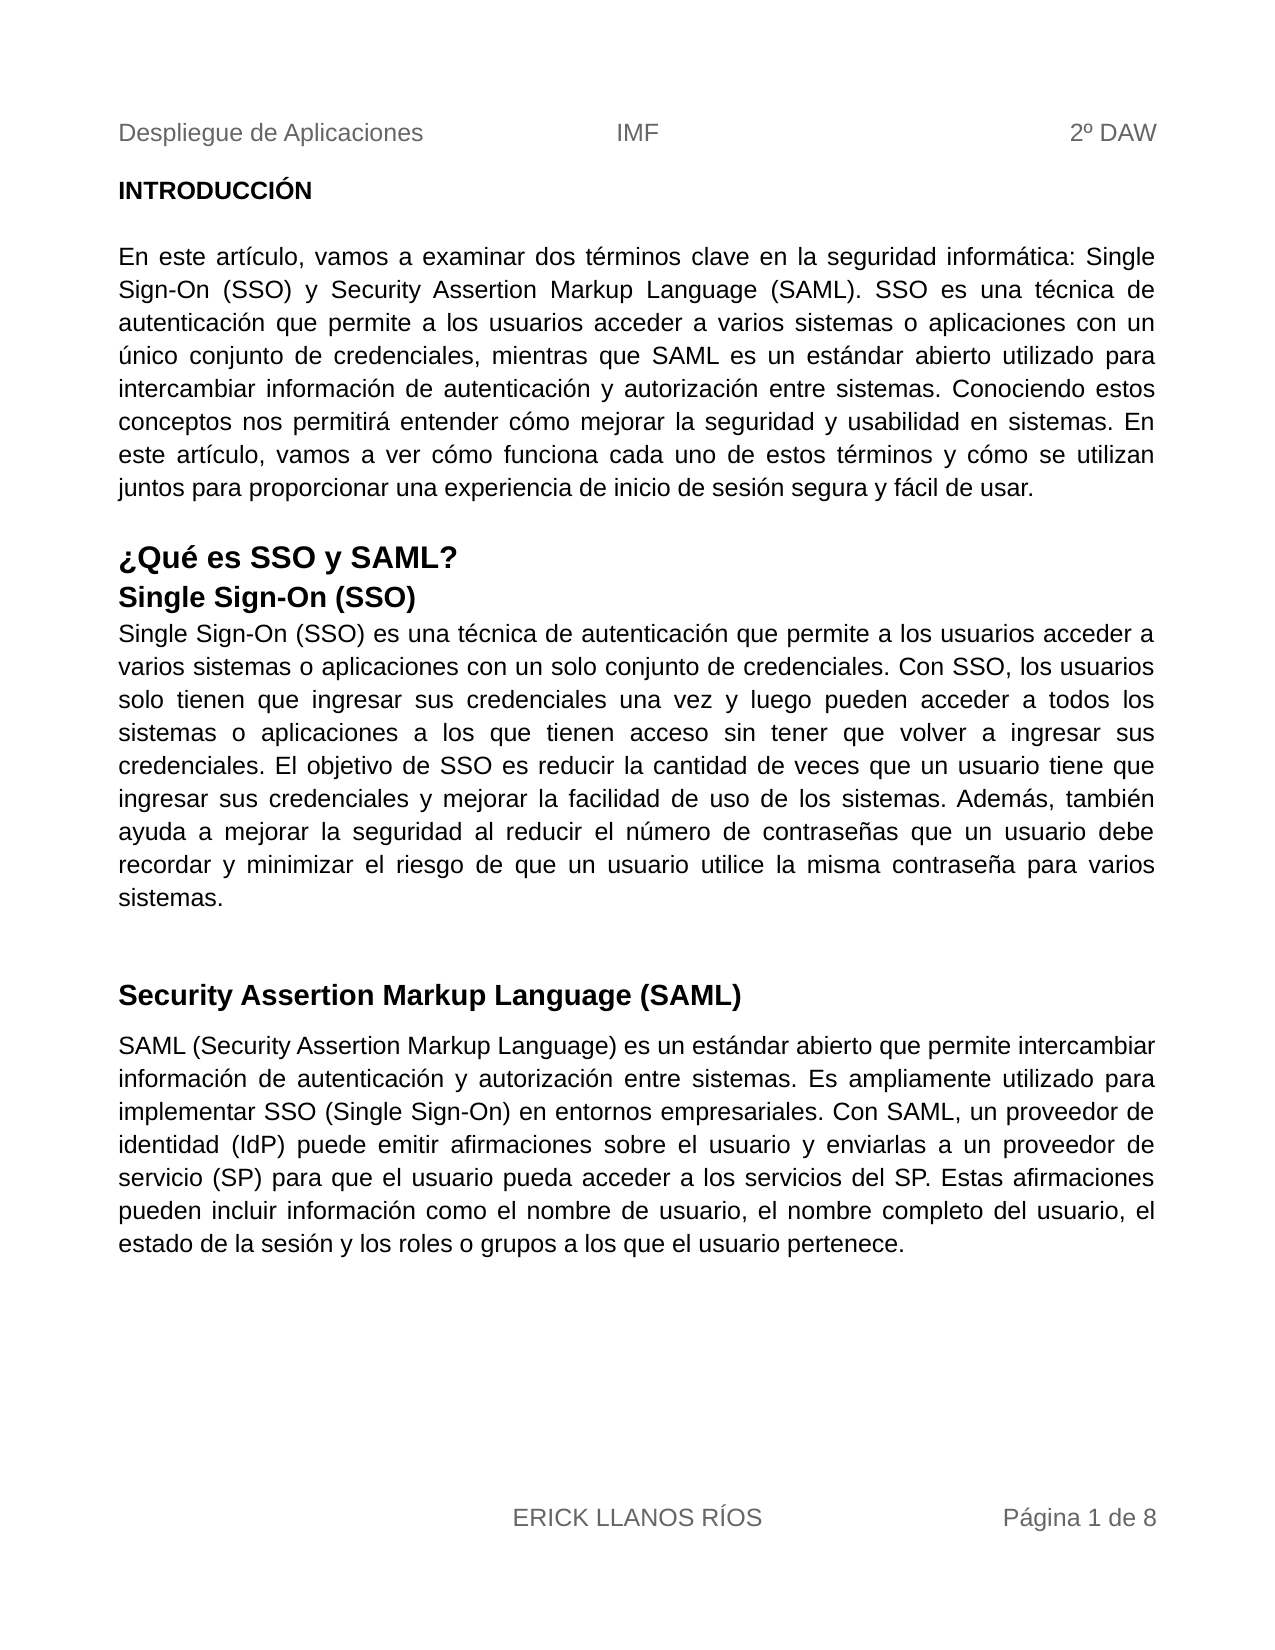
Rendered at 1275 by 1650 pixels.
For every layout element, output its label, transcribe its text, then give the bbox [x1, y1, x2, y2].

text Security Assertion Markup Language (SAML) [118, 978, 1157, 1012]
text SAML (Security Assertion Markup Language) es un estándar abierto que permite intercambiar información de autenticación y autorización entre sistemas. Es ampliamente utilizado para implementar SSO (Single Sign-On) en entornos empresariales. Con SAML, un proveedor de identidad (IdP) puede emitir afirmaciones sobre el usuario y enviarlas a un proveedor de servicio (SP) para que el usuario pueda acceder a los servicios del SP. Estas afirmaciones pueden incluir información como el nombre de usuario, el nombre completo del usuario, el estado de la sesión y los roles o grupos a los que el usuario pertenece. [118, 1031, 1157, 1258]
text INTRODUCCIÓN [118, 176, 1157, 204]
text Single Sign-On (SSO) es una técnica de autenticación que permite a los usuarios acceder a varios sistemas o aplicaciones con un solo conjunto de credenciales. Con SSO, los usuarios solo tienen que ingresar sus credenciales una vez y luego pueden acceder a todos los sistemas o aplicaciones a los que tienen acceso sin tener que volver a ingresar sus credenciales. El objetivo de SSO es reducir la cantidad de veces que un usuario tiene que ingresar sus credenciales y mejorar la facilidad de uso de los sistemas. Además, también ayuda a mejorar la seguridad al reducir el número de contraseñas que un usuario debe recordar y minimizar el riesgo de que un usuario utilice la misma contraseña para varios sistemas. [118, 619, 1157, 912]
text Single Sign-On (SSO) [118, 580, 1157, 614]
text ¿Qué es SSO y SAML? [118, 539, 1157, 575]
text En este artículo, vamos a examinar dos términos clave en la seguridad informática: Single Sign-On (SSO) y Security Assertion Markup Language (SAML). SSO es una técnica de autenticación que permite a los usuarios acceder a varios sistemas o aplicaciones con un único conjunto de credenciales, mientras que SAML es un estándar abierto utilizado para intercambiar información de autenticación y autorización entre sistemas. Conociendo estos conceptos nos permitirá entender cómo mejorar la seguridad y usabilidad en sistemas. En este artículo, vamos a ver cómo funciona cada uno de estos términos y cómo se utilizan juntos para proporcionar una experiencia de inicio de sesión segura y fácil de usar. [118, 242, 1157, 502]
